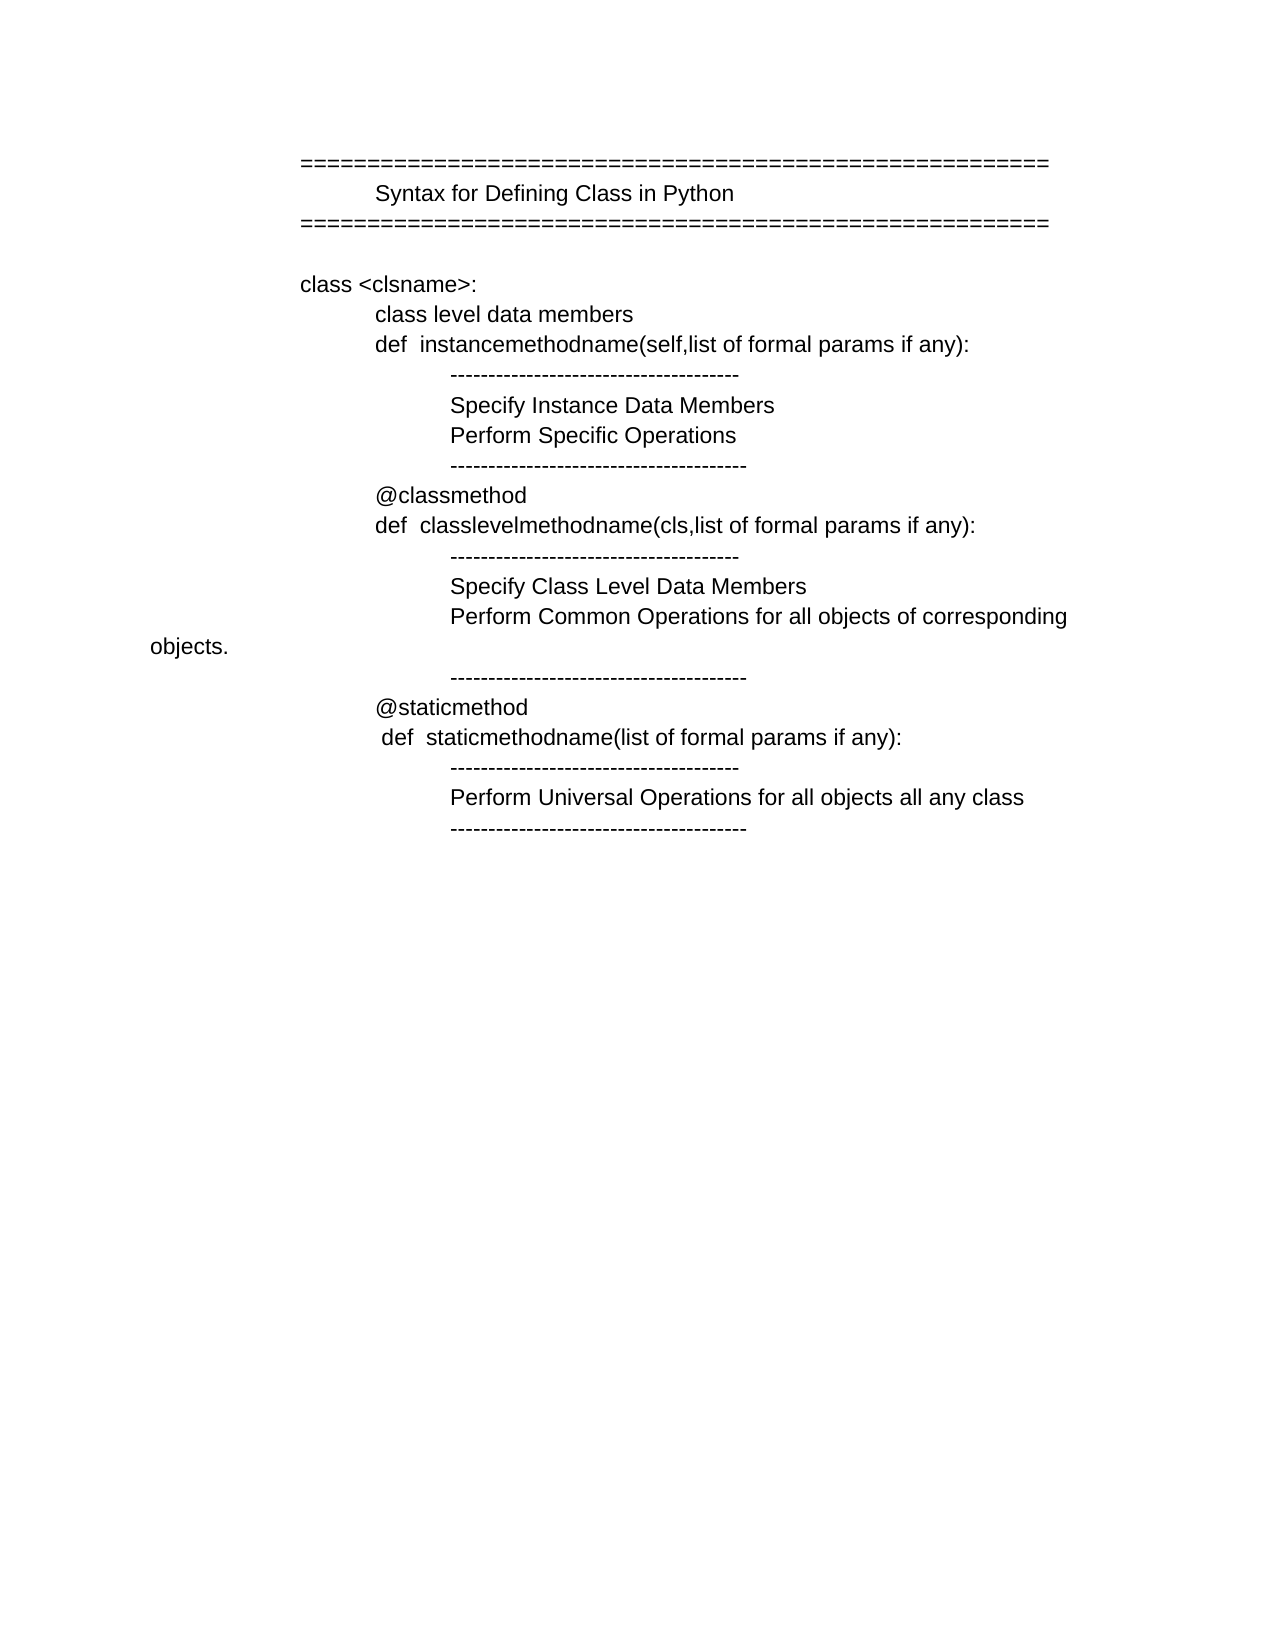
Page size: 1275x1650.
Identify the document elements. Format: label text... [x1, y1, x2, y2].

text class <clsname>: [150, 271, 1125, 297]
text @staticmethod [150, 694, 1125, 720]
text class level data members [150, 301, 1125, 327]
text def instancemethodname(self,list of formal params if any): [150, 331, 1125, 358]
text -------------------------------------- [150, 543, 1125, 569]
text Specify Instance Data Members [150, 392, 1125, 418]
text ======================================================== [150, 210, 1125, 237]
text --------------------------------------- [150, 452, 1125, 478]
text Specify Class Level Data Members [150, 573, 1125, 599]
text ======================================================== [150, 150, 1125, 176]
text Perform Universal Operations for all objects all any class [150, 784, 1125, 811]
text Syntax for Defining Class in Python [150, 180, 1125, 207]
text --------------------------------------- [150, 814, 1125, 841]
text --------------------------------------- [150, 663, 1125, 690]
text def classlevelmethodname(cls,list of formal params if any): [150, 512, 1125, 539]
text -------------------------------------- [150, 754, 1125, 781]
text Perform Common Operations for all objects of corresponding objects. [150, 603, 1125, 660]
text Perform Specific Operations [150, 422, 1125, 448]
text @classmethod [150, 482, 1125, 509]
text def staticmethodname(list of formal params if any): [150, 724, 1125, 750]
text -------------------------------------- [150, 361, 1125, 388]
